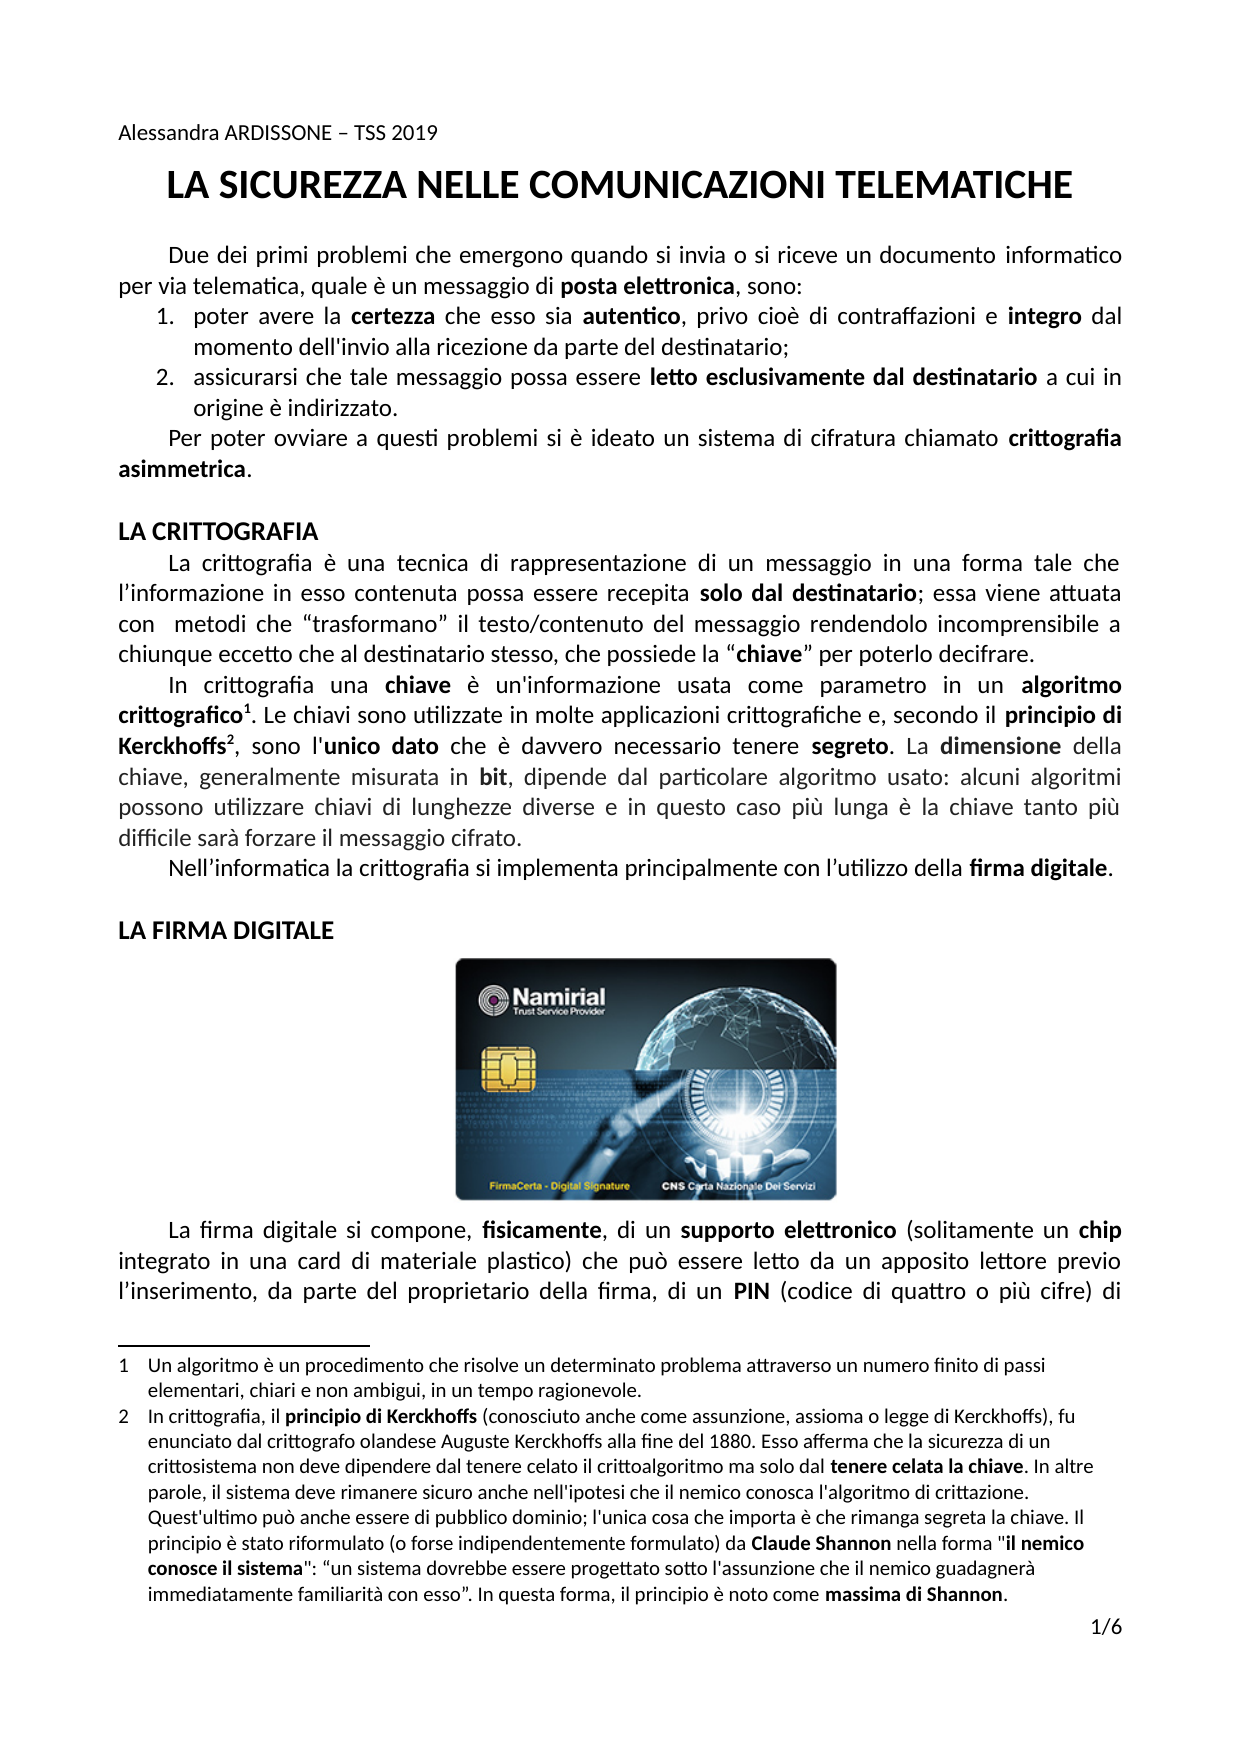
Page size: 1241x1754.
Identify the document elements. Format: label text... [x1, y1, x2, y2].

text LA CRITTOGRAFIA [118, 514, 1122, 547]
text Due dei primi problemi che emergono quando si invia o si riceve un documento informatico per via telematica, quale è un messaggio di posta elettronica, sono: [118, 239, 1122, 300]
text In crittografia una chiave è un'informazione usata come parametro in un algoritmo crittografico. Le chiavi sono utilizzate in molte applicazioni crittografiche e, secondo il principio di Kerckhoffs, sono l'unico dato che è davvero necessario tenere segreto. La dimensione della chiave, generalmente misurata in bit, dipende dal particolare algoritmo usato: alcuni algoritmi possono utilizzare chiavi di lunghezze diverse e in questo caso più lunga è la chiave tanto più difficile sarà forzare il messaggio cifrato. [118, 669, 1122, 852]
text LA FIRMA DIGITALE [118, 913, 1122, 946]
text In crittografia, il principio di Kerckhoffs (conosciuto anche come assunzione, assioma o legge di Kerckhoffs), fu enunciato dal crittografo olandese Auguste Kerckhoffs alla fine del 1880. Esso afferma che la sicurezza di un crittosistema non deve dipendere dal tenere celato il crittoalgoritmo ma solo dal tenere celata la chiave. In altre parole, il sistema deve rimanere sicuro anche nell'ipotesi che il nemico conosca l'algoritmo di crittazione. Quest'ultimo può anche essere di pubblico dominio; l'unica cosa che importa è che rimanga segreta la chiave. Il principio è stato riformulato (o forse indipendentemente formulato) da Claude Shannon nella forma "il nemico conosce il sistema": “un sistema dovrebbe essere progettato sotto l'assunzione che il nemico guadagnerà immediatamente familiarità con esso”. In questa forma, il principio è noto come massima di Shannon. [118, 1403, 1122, 1606]
text La firma digitale si compone, fisicamente, di un supporto elettronico (solitamente un chip integrato in una card di materiale plastico) che può essere letto da un apposito lettore previo l’inserimento, da parte del proprietario della firma, di un PIN (codice di quattro o più cifre) di [118, 1214, 1122, 1306]
text Nell’informatica la crittografia si implementa principalmente con l’utilizzo della firma digitale. [118, 852, 1122, 883]
text La crittografia è una tecnica di rappresentazione di un messaggio in una forma tale che l’informazione in esso contenuta possa essere recepita solo dal destinatario; essa viene attuata con metodi che “trasformano” il testo/contenuto del messaggio rendendolo incomprensibile a chiunque eccetto che al destinatario stesso, che possiede la “chiave” per poterlo decifrare. [118, 547, 1122, 669]
text Per poter ovviare a questi problemi si è ideato un sistema di cifratura chiamato crittografia asimmetrica. [118, 422, 1122, 483]
text LA SICUREZZA NELLE COMUNICAZIONI TELEMATICHE [118, 158, 1122, 209]
text Un algoritmo è un procedimento che risolve un determinato problema attraverso un numero finito di passi elementari, chiari e non ambigui, in un tempo ragionevole. [118, 1352, 1122, 1403]
list poter avere la certezza che esso sia autentico, privo cioè di contraffazioni e integro dal momento dell'invio alla ricezione da parte del destinatario; [156, 300, 1122, 361]
list assicurarsi che tale messaggio possa essere letto esclusivamente dal destinatario a cui in origine è indirizzato. [156, 361, 1122, 422]
picture [452, 958, 838, 1203]
